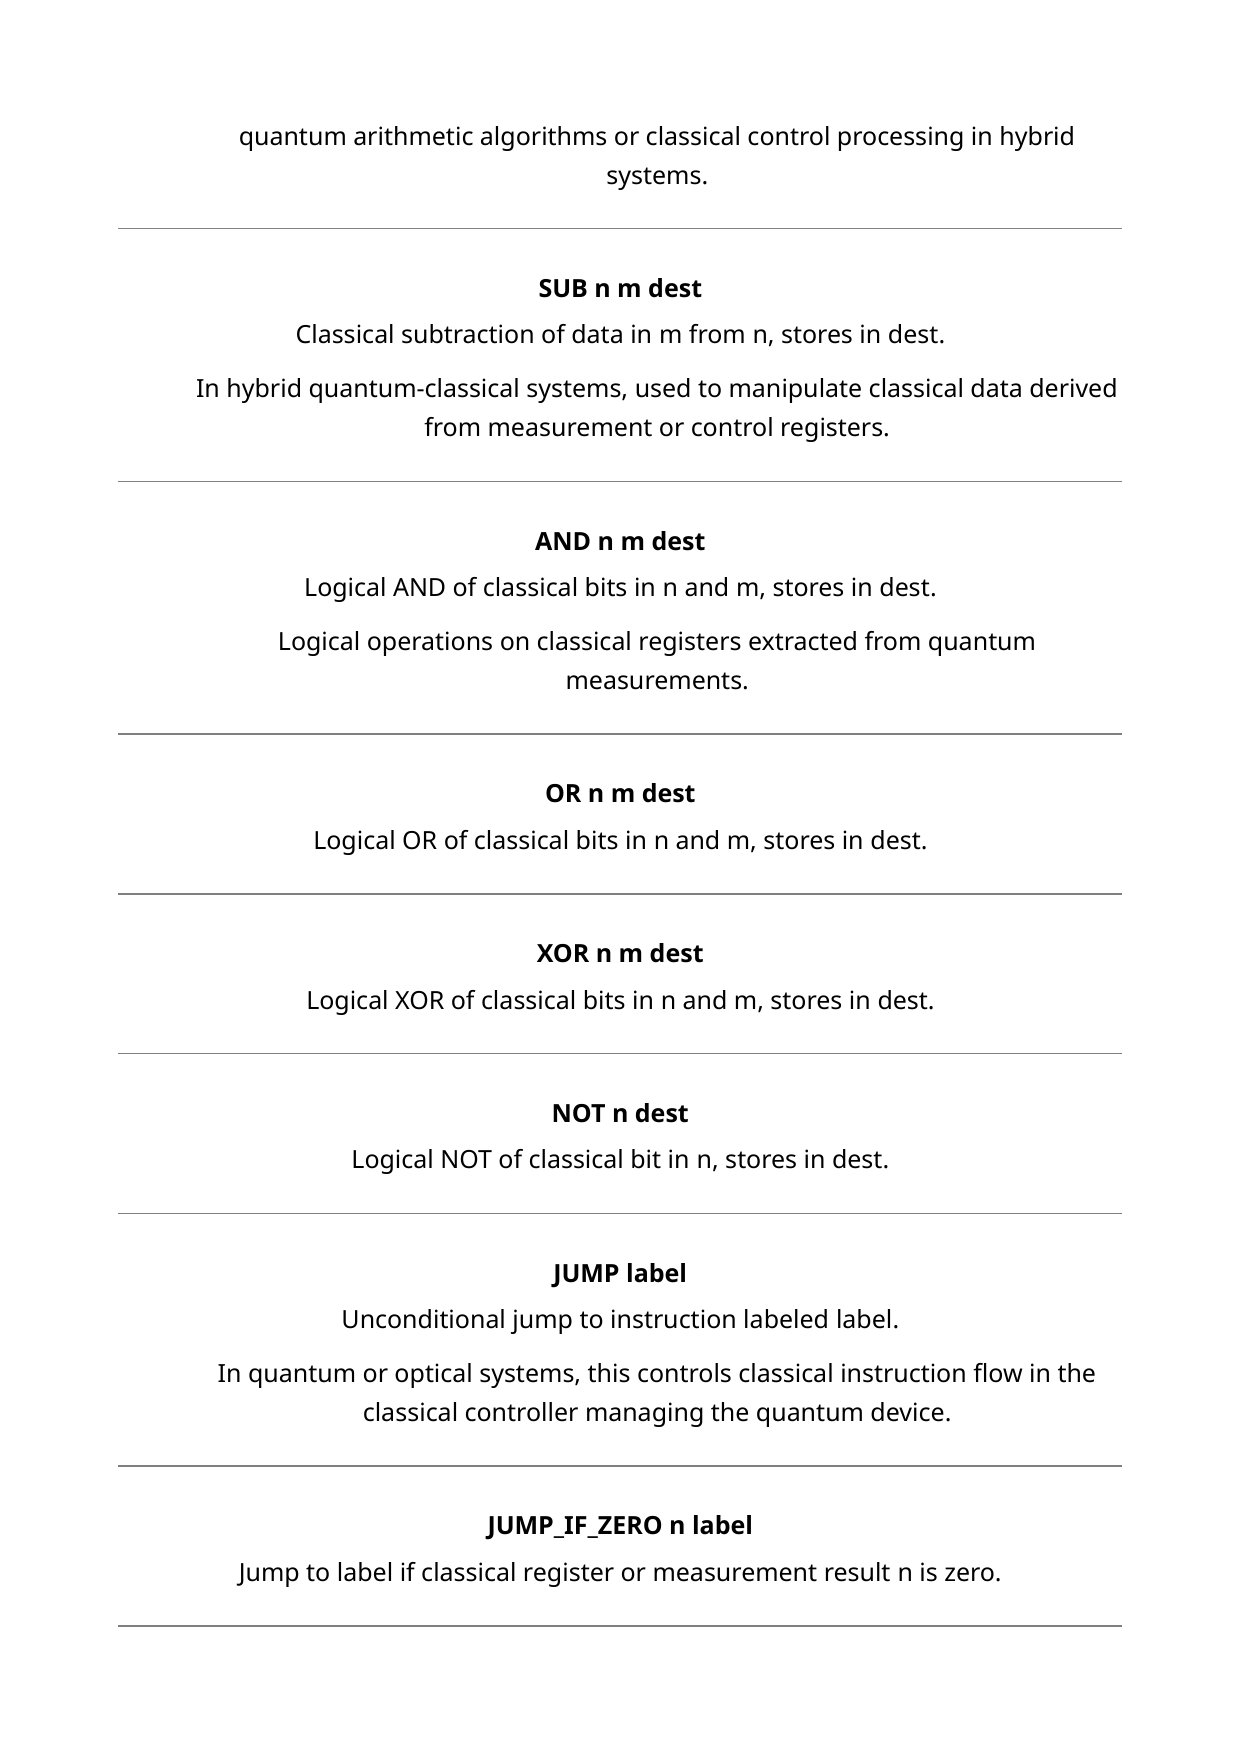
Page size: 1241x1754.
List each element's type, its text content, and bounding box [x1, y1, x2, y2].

list In hybrid quantum-classical systems, used to manipulate classical data derived from measurement or control registers. [162, 371, 1122, 444]
subtitle NOT n dest [118, 1096, 1122, 1129]
text Logical NOT of classical bit in n, stores in dest. [118, 1142, 1122, 1176]
list Logical operations on classical registers extracted from quantum measurements. [162, 623, 1122, 697]
list quantum arithmetic algorithms or classical control processing in hybrid systems. [162, 118, 1122, 191]
text Unconditional jump to instruction labeled label. [118, 1302, 1122, 1336]
list In quantum or optical systems, this controls classical instruction flow in the classical controller managing the quantum device. [162, 1356, 1122, 1429]
text Classical subtraction of data in m from n, stores in dest. [118, 317, 1122, 351]
subtitle JUMP label [118, 1255, 1122, 1289]
subtitle JUMP_IF_ZERO n label [118, 1508, 1122, 1542]
text Logical AND of classical bits in n and m, stores in dest. [118, 570, 1122, 604]
text Logical XOR of classical bits in n and m, stores in dest. [118, 982, 1122, 1016]
text Jump to label if classical register or measurement result n is zero. [118, 1554, 1122, 1589]
subtitle AND n m dest [118, 523, 1122, 557]
subtitle SUB n m dest [118, 271, 1122, 304]
subtitle XOR n m dest [118, 936, 1122, 970]
text Logical OR of classical bits in n and m, stores in dest. [118, 822, 1122, 857]
subtitle OR n m dest [118, 776, 1122, 810]
